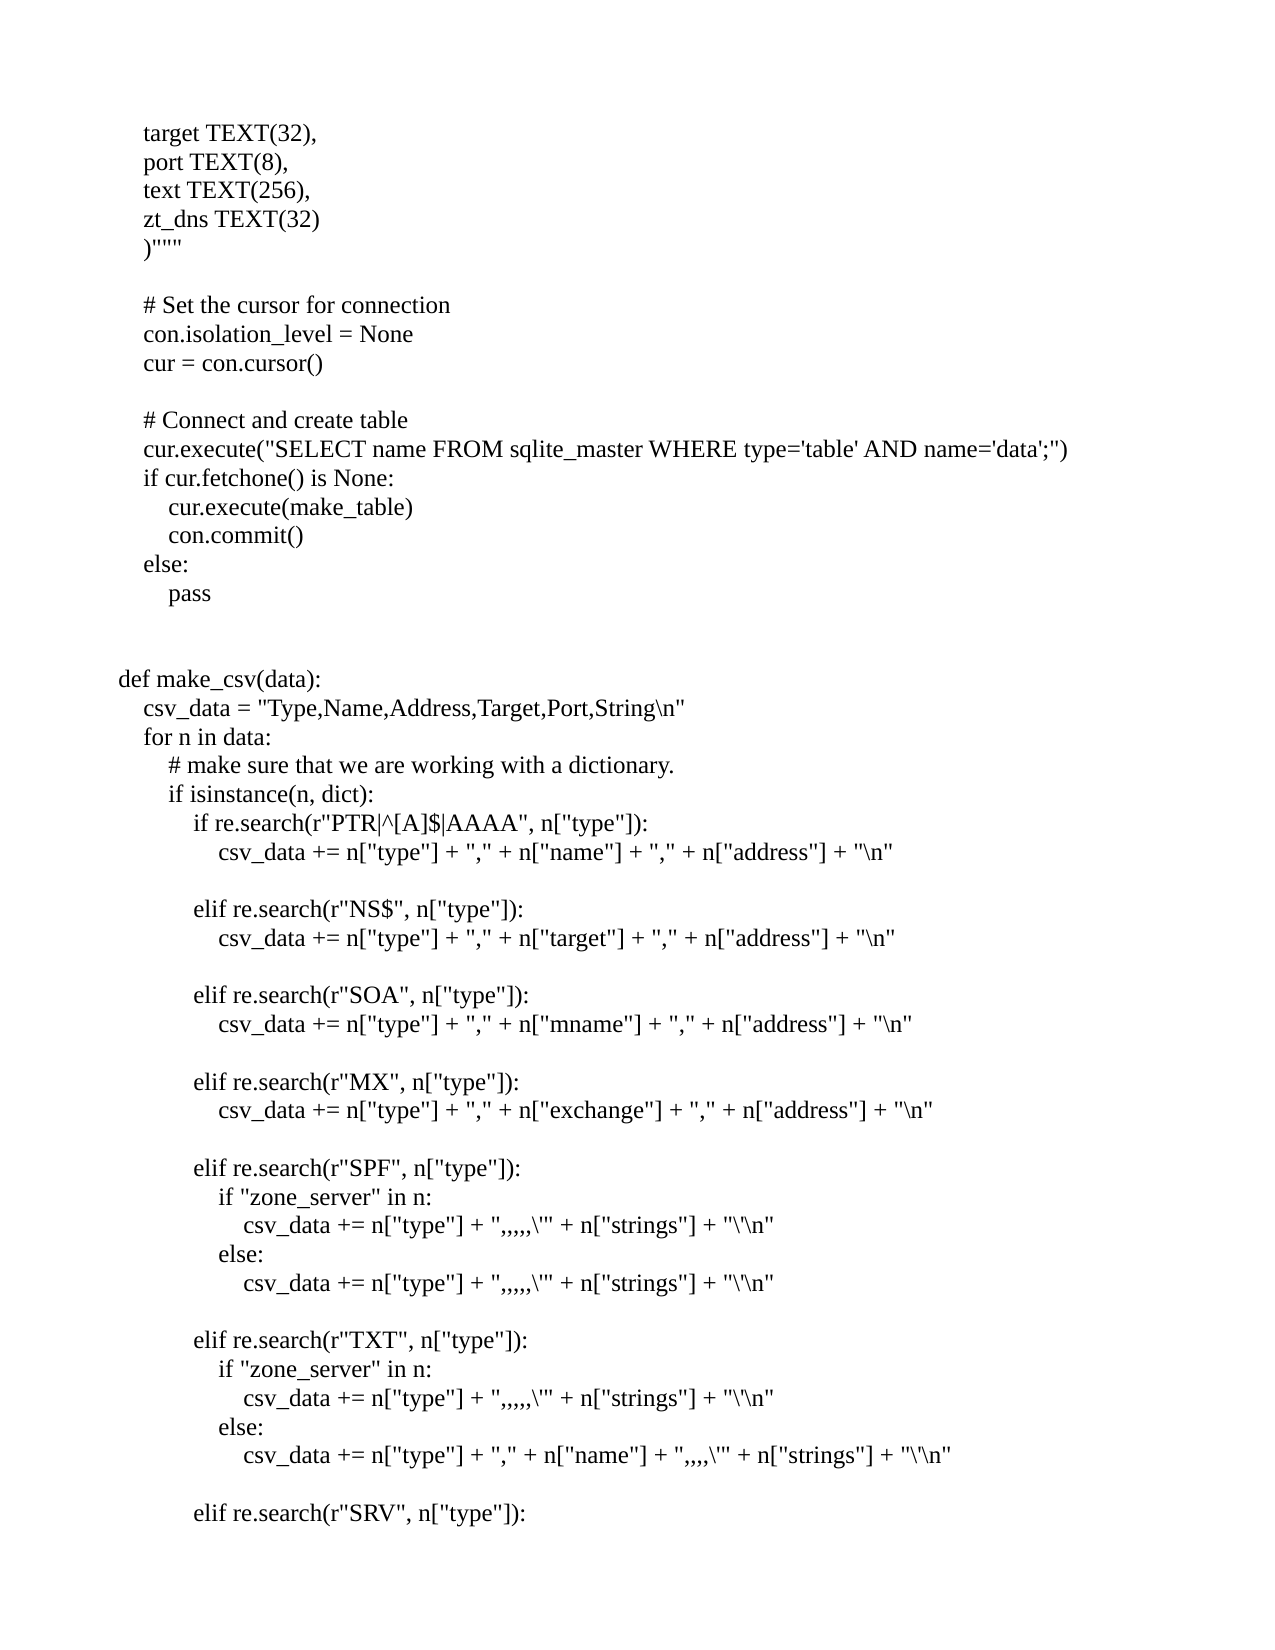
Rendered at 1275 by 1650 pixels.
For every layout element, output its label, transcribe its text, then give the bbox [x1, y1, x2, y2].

text con.isolation_level = None [118, 319, 1157, 348]
text zt_dns TEXT(32) [118, 204, 1157, 233]
text con.commit() [118, 521, 1157, 549]
text text TEXT(256), [118, 176, 1157, 204]
text cur.execute("SELECT name FROM sqlite_master WHERE type='table' AND name='data';") [118, 434, 1157, 463]
text elif re.search(r"MX", n["type"]): [118, 1067, 1157, 1096]
text if "zone_server" in n: [118, 1354, 1157, 1383]
text csv_data += n["type"] + "," + n["mname"] + "," + n["address"] + "\n" [118, 1009, 1157, 1038]
text csv_data += n["type"] + "," + n["name"] + "," + n["address"] + "\n" [118, 837, 1157, 866]
text pass [118, 578, 1157, 607]
text )""" [118, 233, 1157, 262]
text csv_data += n["type"] + ",,,,,\'" + n["strings"] + "\'\n" [118, 1268, 1157, 1297]
text port TEXT(8), [118, 147, 1157, 176]
text cur = con.cursor() [118, 348, 1157, 377]
text for n in data: [118, 722, 1157, 751]
text csv_data += n["type"] + "," + n["name"] + ",,,,\'" + n["strings"] + "\'\n" [118, 1441, 1157, 1469]
text if re.search(r"PTR|^[A]$|AAAA", n["type"]): [118, 808, 1157, 837]
text # Set the cursor for connection [118, 291, 1157, 319]
text else: [118, 549, 1157, 578]
text if isinstance(n, dict): [118, 779, 1157, 808]
text if cur.fetchone() is None: [118, 463, 1157, 492]
text elif re.search(r"SPF", n["type"]): [118, 1153, 1157, 1182]
text cur.execute(make_table) [118, 492, 1157, 521]
text csv_data = "Type,Name,Address,Target,Port,String\n" [118, 693, 1157, 722]
text # make sure that we are working with a dictionary. [118, 751, 1157, 779]
text csv_data += n["type"] + "," + n["target"] + "," + n["address"] + "\n" [118, 923, 1157, 952]
text def make_csv(data): [118, 664, 1157, 693]
text elif re.search(r"TXT", n["type"]): [118, 1326, 1157, 1354]
text if "zone_server" in n: [118, 1182, 1157, 1211]
text # Connect and create table [118, 406, 1157, 434]
text target TEXT(32), [118, 118, 1157, 147]
text csv_data += n["type"] + ",,,,,\'" + n["strings"] + "\'\n" [118, 1383, 1157, 1412]
text else: [118, 1239, 1157, 1268]
text elif re.search(r"SRV", n["type"]): [118, 1498, 1157, 1527]
text else: [118, 1412, 1157, 1441]
text elif re.search(r"SOA", n["type"]): [118, 981, 1157, 1009]
text csv_data += n["type"] + ",,,,,\'" + n["strings"] + "\'\n" [118, 1211, 1157, 1239]
text csv_data += n["type"] + "," + n["exchange"] + "," + n["address"] + "\n" [118, 1096, 1157, 1124]
text elif re.search(r"NS$", n["type"]): [118, 894, 1157, 923]
